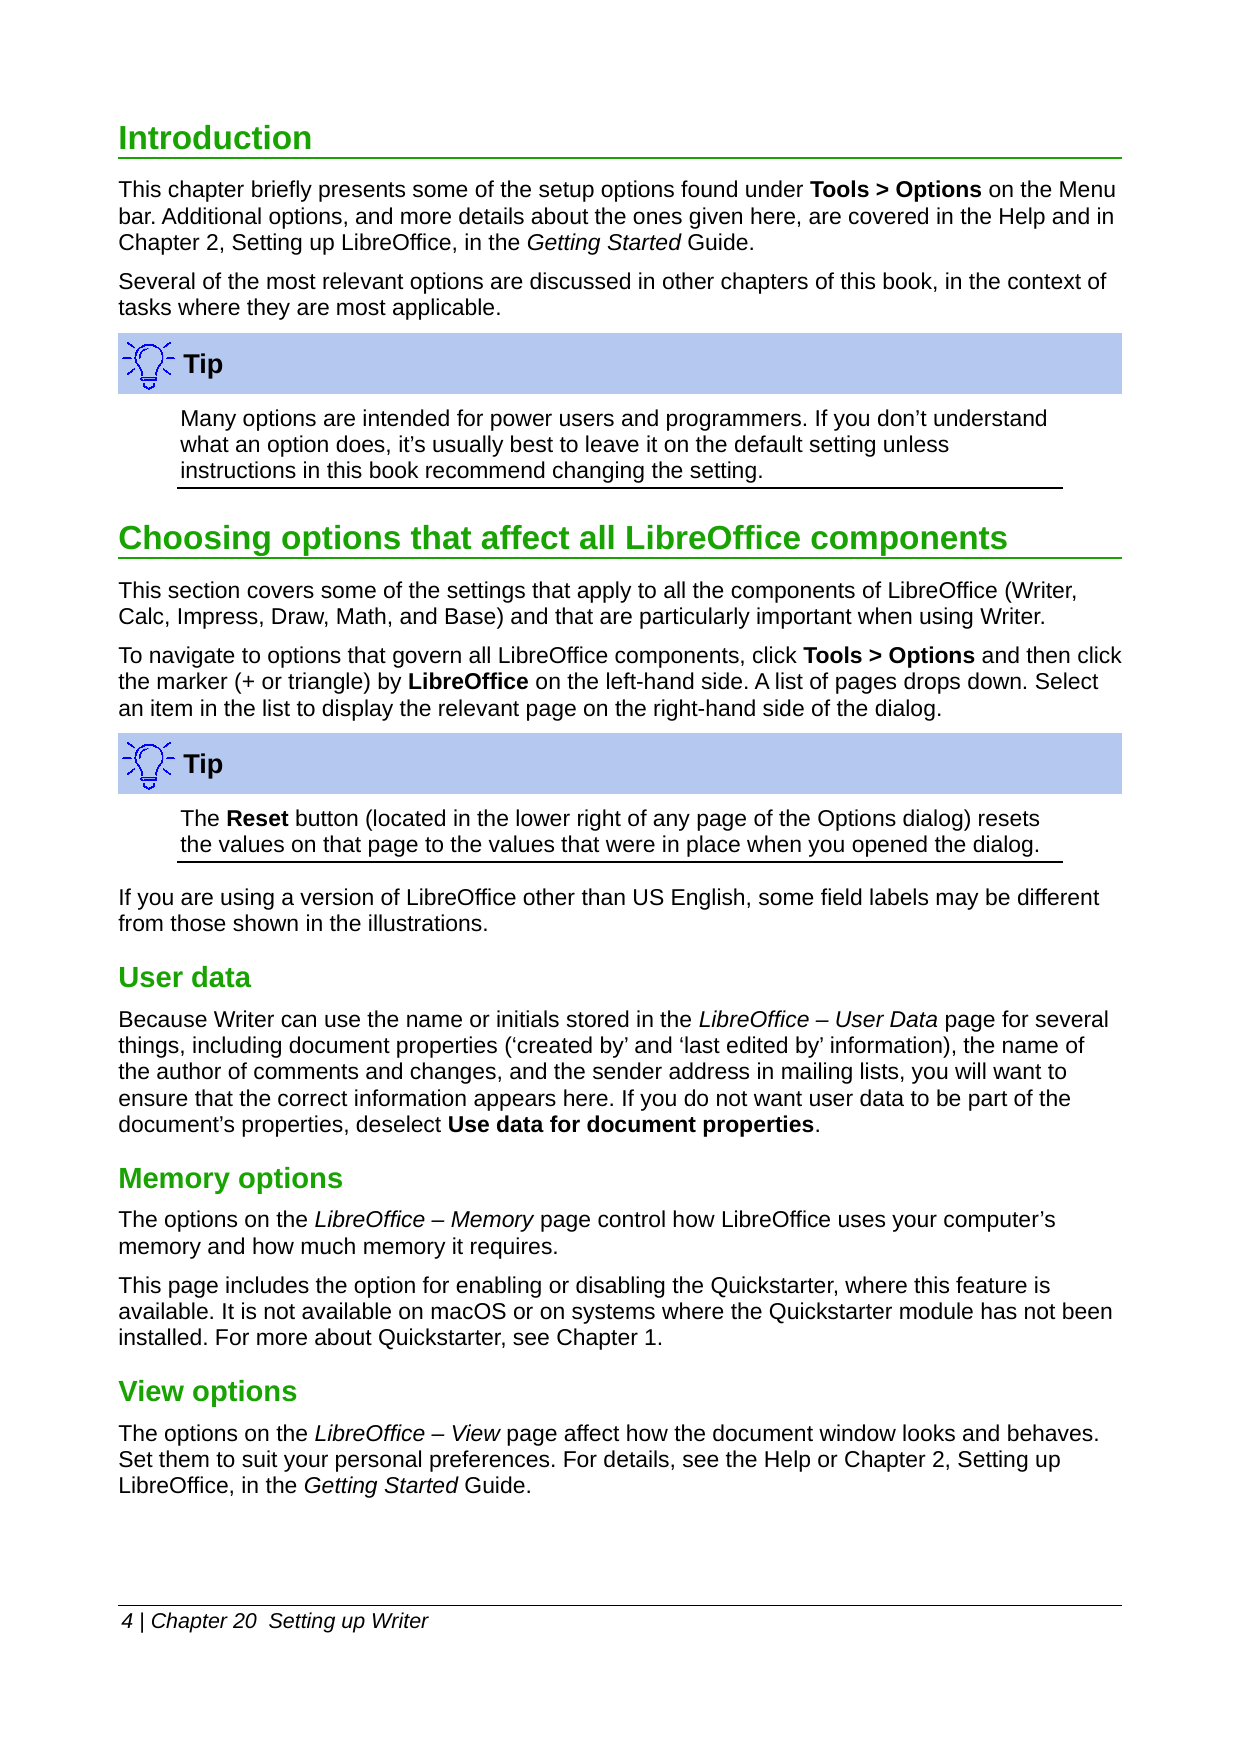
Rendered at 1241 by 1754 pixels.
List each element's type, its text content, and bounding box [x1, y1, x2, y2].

picture [119, 334, 179, 394]
text The options on the LibreOffice – Memory page control how LibreOffice uses your computer’s memory and how much memory it requires. [118, 1206, 1122, 1259]
subtitle Tip [118, 733, 1122, 794]
subtitle Tip [118, 333, 1122, 394]
text The options on the LibreOffice – View page affect how the document window looks and behaves. Set them to suit your personal preferences. For details, see the Help or Chapter 2, Setting up LibreOffice, in the Getting Started Guide. [118, 1419, 1122, 1499]
subtitle User data [118, 960, 1122, 994]
subtitle Introduction [118, 118, 1122, 157]
text Because Writer can use the name or initials stored in the LibreOffice – User Data page for several things, including document properties (‘created by’ and ‘last edited by’ information), the name of the author of comments and changes, and the sender address in mailing lists, you will want to ensure that the correct information appears here. If you do not want user data to be part of the document’s properties, deselect Use data for document properties. [118, 1006, 1122, 1137]
subtitle Memory options [118, 1161, 1122, 1194]
text To navigate to options that govern all LibreOffice components, click Tools > Options and then click the marker (+ or triangle) by LibreOffice on the left-hand side. A list of pages drops down. Select an item in the list to display the relevant page on the right-hand side of the dialog. [118, 642, 1122, 721]
text If you are using a version of LibreOffice other than US English, some field labels may be different from those shown in the illustrations. [118, 884, 1122, 937]
text Many options are intended for power users and programmers. If you don’t understand what an option does, it’s usually best to leave it on the default setting unless instructions in this book recommend changing the setting. [177, 402, 1063, 487]
text This chapter briefly presents some of the setup options found under Tools > Options on the Menu bar. Additional options, and more details about the ones given here, are covered in the Help and in Chapter 2, Setting up LibreOffice, in the Getting Started Guide. [118, 176, 1122, 255]
subtitle Choosing options that affect all LibreOffice components [118, 518, 1122, 557]
text This section covers some of the settings that apply to all the components of LibreOffice (Writer, Calc, Impress, Draw, Math, and Base) and that are particularly important when using Writer. [118, 577, 1122, 629]
subtitle View options [118, 1374, 1122, 1408]
text The Reset button (located in the lower right of any page of the Options dialog) resets the values on that page to the values that were in place when you opened the dialog. [177, 802, 1063, 861]
text Several of the most relevant options are discussed in other chapters of this book, in the context of tasks where they are most applicable. [118, 268, 1122, 321]
text This page includes the option for enabling or disabling the Quickstarter, where this feature is available. It is not available on macOS or on systems where the Quickstarter module has not been installed. For more about Quickstarter, see Chapter 1. [118, 1272, 1122, 1351]
picture [119, 734, 179, 794]
